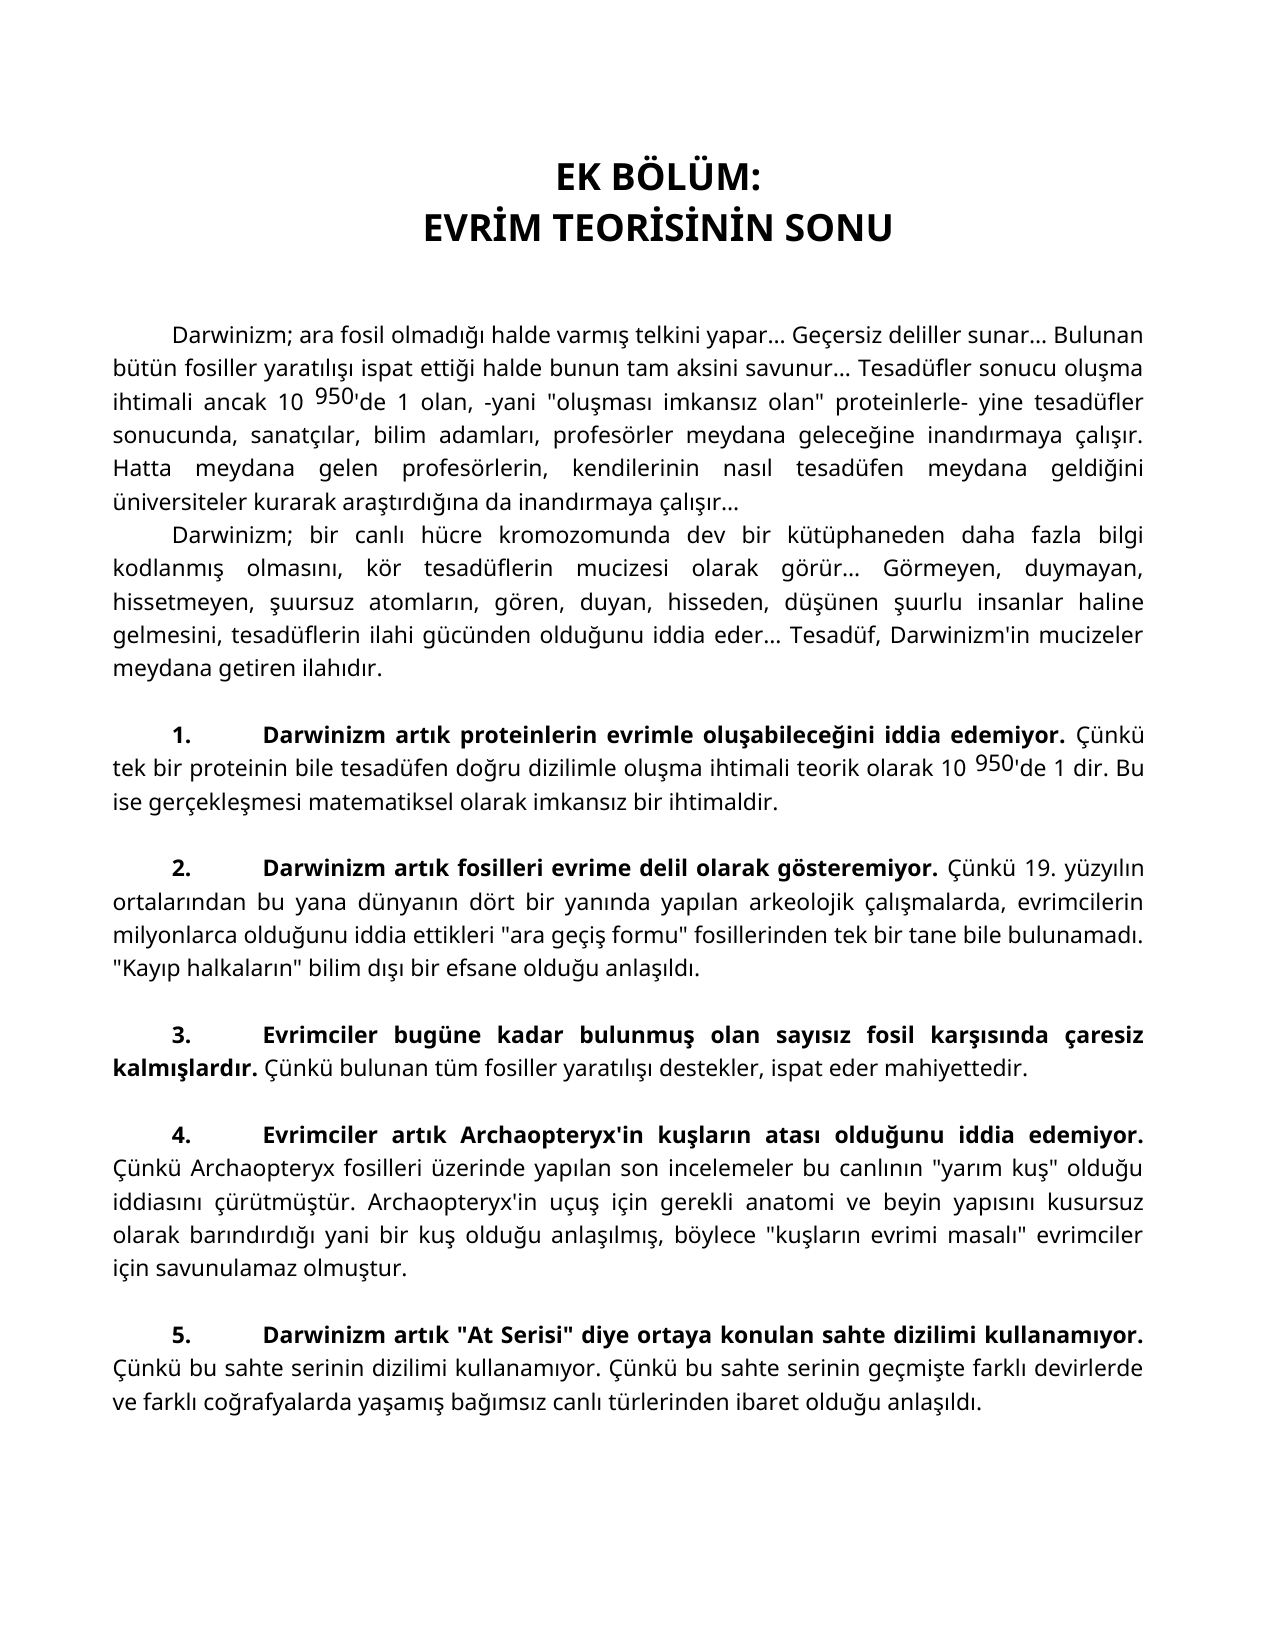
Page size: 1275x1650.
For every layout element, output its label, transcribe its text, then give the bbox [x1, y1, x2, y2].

text EK BÖLÜM: [112, 150, 1145, 201]
text 4. Evrimciler artık Archaopteryx'in kuşların atası olduğunu iddia edemiyor. Çünkü Archaopteryx fosilleri üzerinde yapılan son incelemeler bu canlının "yarım kuş" olduğu iddiasını çürütmüştür. Archaopteryx'in uçuş için gerekli anatomi ve beyin yapısını kusursuz olarak barındırdığı yani bir kuş olduğu anlaşılmış, böylece "kuşların evrimi masalı" evrimciler için savunulamaz olmuştur. [112, 1117, 1145, 1283]
text Darwinizm; ara fosil olmadığı halde varmış telkini yapar… Geçersiz deliller sunar… Bulunan bütün fosiller yaratılışı ispat ettiği halde bunun tam aksini savunur… Tesadüfler sonucu oluşma ihtimali ancak 10 950'de 1 olan, -yani "oluşması imkansız olan" proteinlerle- yine tesadüfler sonucunda, sanatçılar, bilim adamları, profesörler meydana geleceğine inandırmaya çalışır. Hatta meydana gelen profesörlerin, kendilerinin nasıl tesadüfen meydana geldiğini üniversiteler kurarak araştırdığına da inandırmaya çalışır… [112, 317, 1145, 517]
text 5. Darwinizm artık "At Serisi" diye ortaya konulan sahte dizilimi kullanamıyor. Çünkü bu sahte serinin dizilimi kullanamıyor. Çünkü bu sahte serinin geçmişte farklı devirlerde ve farklı coğrafyalarda yaşamış bağımsız canlı türlerinden ibaret olduğu anlaşıldı. [112, 1317, 1145, 1417]
text 2. Darwinizm artık fosilleri evrime delil olarak gösteremiyor. Çünkü 19. yüzyılın ortalarından bu yana dünyanın dört bir yanında yapılan arkeolojik çalışmalarda, evrimcilerin milyonlarca olduğunu iddia ettikleri "ara geçiş formu" fosillerinden tek bir tane bile bulunamadı. "Kayıp halkaların" bilim dışı bir efsane olduğu anlaşıldı. [112, 850, 1145, 983]
text 3. Evrimciler bugüne kadar bulunmuş olan sayısız fosil karşısında çaresiz kalmışlardır. Çünkü bulunan tüm fosiller yaratılışı destekler, ispat eder mahiyettedir. [112, 1017, 1145, 1083]
text 1. Darwinizm artık proteinlerin evrimle oluşabileceğini iddia edemiyor. Çünkü tek bir proteinin bile tesadüfen doğru dizilimle oluşma ihtimali teorik olarak 10 950'de 1 dir. Bu ise gerçekleşmesi matematiksel olarak imkansız bir ihtimaldir. [112, 717, 1145, 817]
text EVRİM TEORİSİNİN SONU [112, 201, 1145, 252]
text Darwinizm; bir canlı hücre kromozomunda dev bir kütüphaneden daha fazla bilgi kodlanmış olmasını, kör tesadüflerin mucizesi olarak görür… Görmeyen, duymayan, hissetmeyen, şuursuz atomların, gören, duyan, hisseden, düşünen şuurlu insanlar haline gelmesini, tesadüflerin ilahi gücünden olduğunu iddia eder… Tesadüf, Darwinizm'in mucizeler meydana getiren ilahıdır. [112, 517, 1145, 683]
